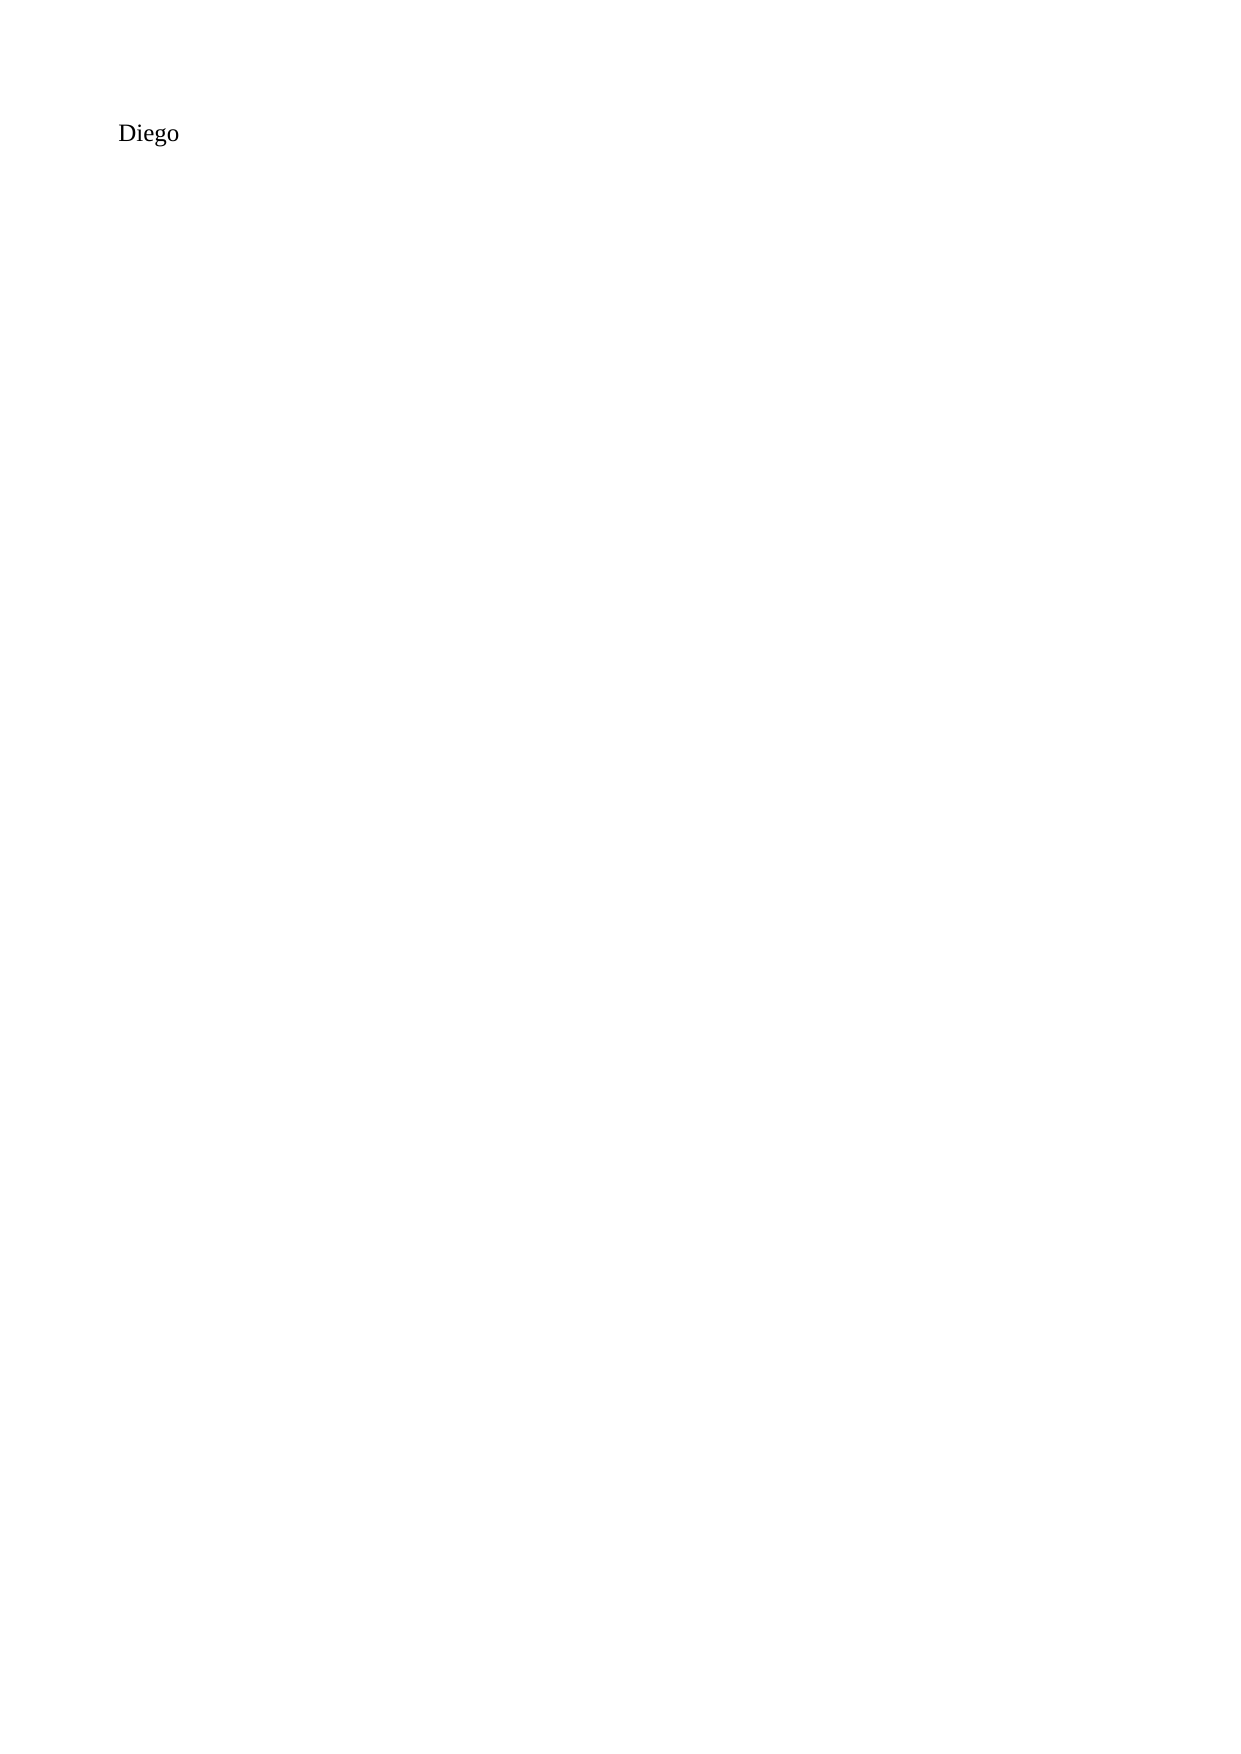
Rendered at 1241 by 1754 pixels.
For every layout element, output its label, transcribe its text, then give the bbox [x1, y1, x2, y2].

text Diego [118, 118, 1122, 147]
